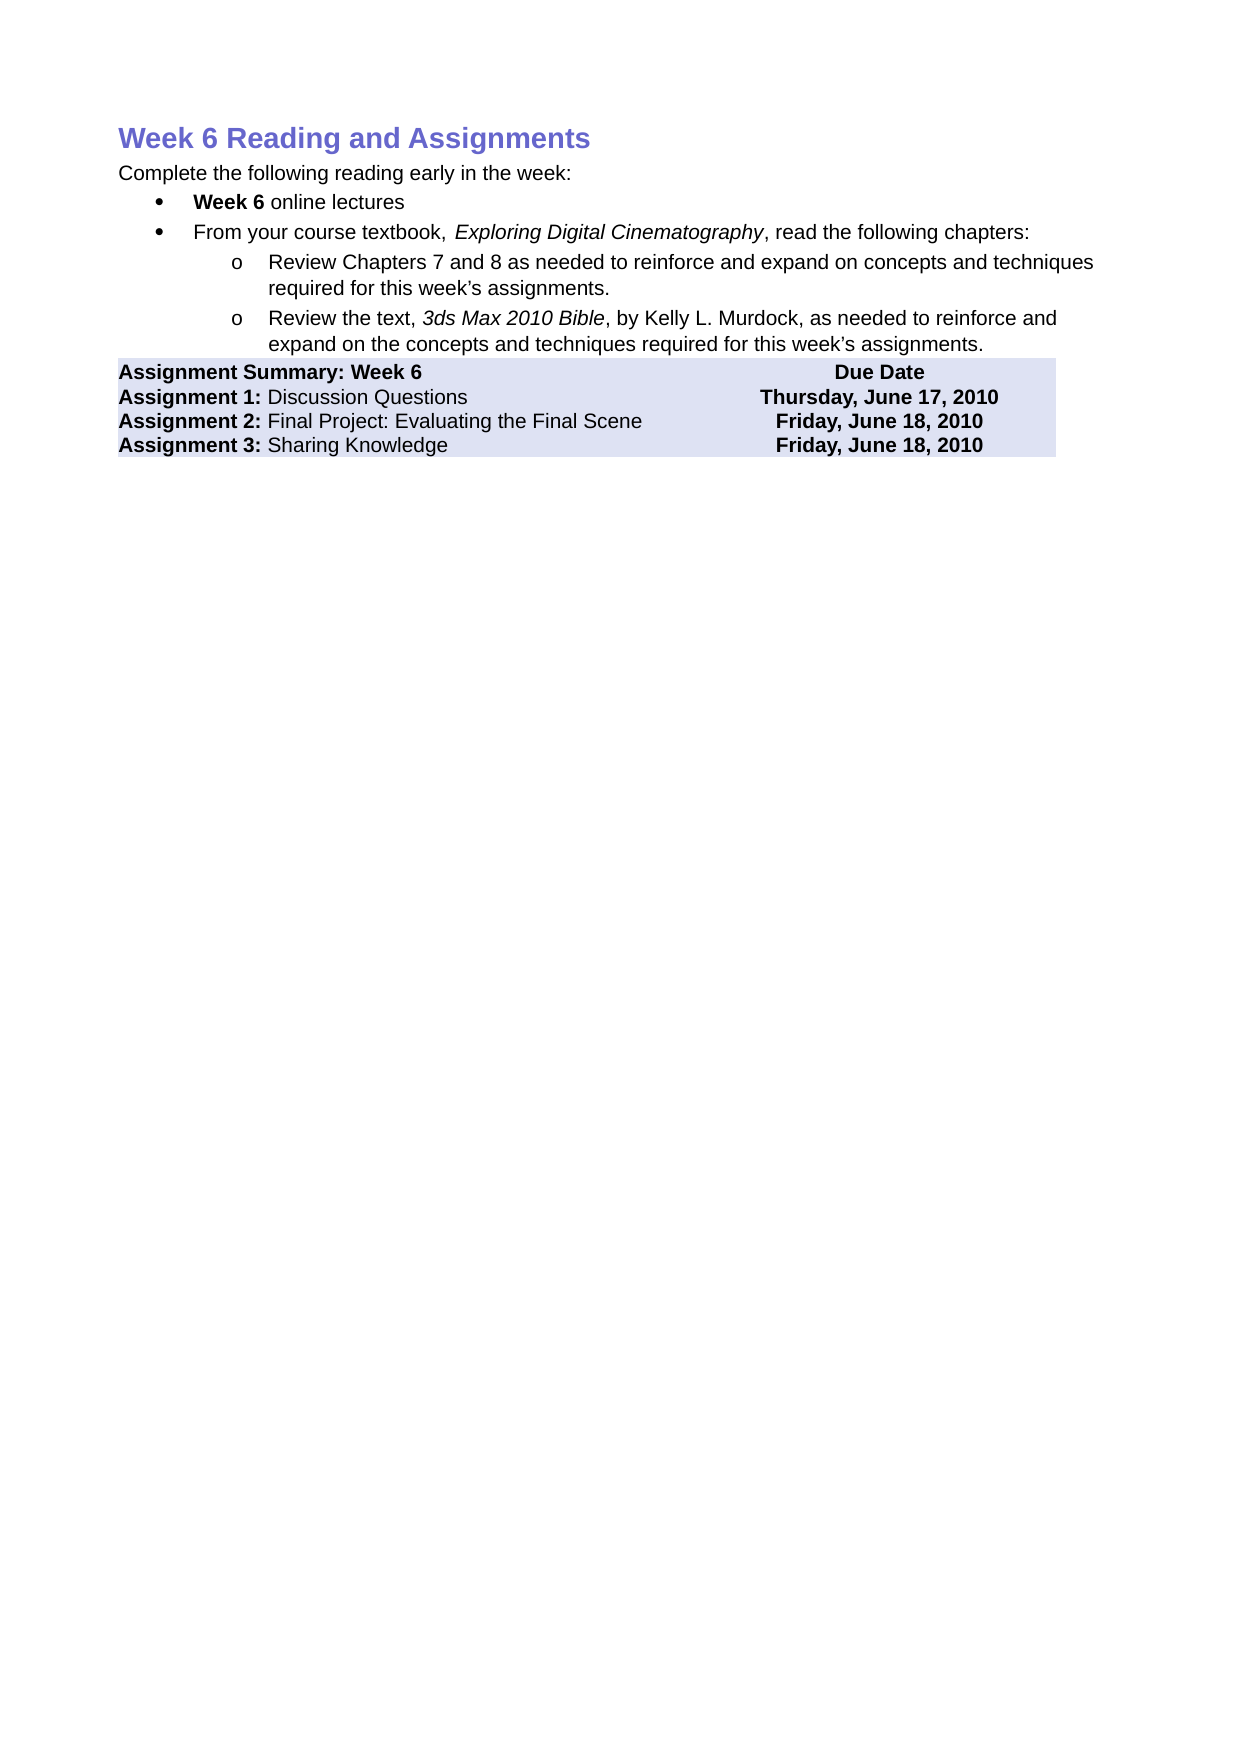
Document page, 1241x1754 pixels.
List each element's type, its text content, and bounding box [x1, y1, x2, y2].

table_cell Friday, June 18, 2010 [703, 409, 1056, 433]
table_header Due Date [703, 358, 1056, 385]
table_cell Thursday, June 17, 2010 [703, 385, 1056, 409]
table_cell Assignment 3: Sharing Knowledge [118, 433, 703, 457]
table_cell Assignment 1: Discussion Questions [118, 385, 703, 409]
list Review the text, 3ds Max 2010 Bible, by Kelly L. Murdock, as needed to reinforce and expand on the concepts and techniques required for this week’s assignments. [231, 306, 1122, 355]
list Week 6 online lectures [156, 190, 1122, 214]
list Review Chapters 7 and 8 as needed to reinforce and expand on concepts and techniques required for this week’s assignments. [231, 250, 1122, 300]
list From your course textbook, Exploring Digital Cinematography, read the following chapters: [156, 220, 1122, 244]
table_header Assignment Summary: Week 6 [118, 358, 703, 385]
text Complete the following reading early in the week: [118, 160, 1122, 184]
text Week 6 Reading and Assignments [118, 121, 1122, 154]
table_cell Friday, June 18, 2010 [703, 433, 1056, 457]
table_cell Assignment 2: Final Project: Evaluating the Final Scene [118, 409, 703, 433]
